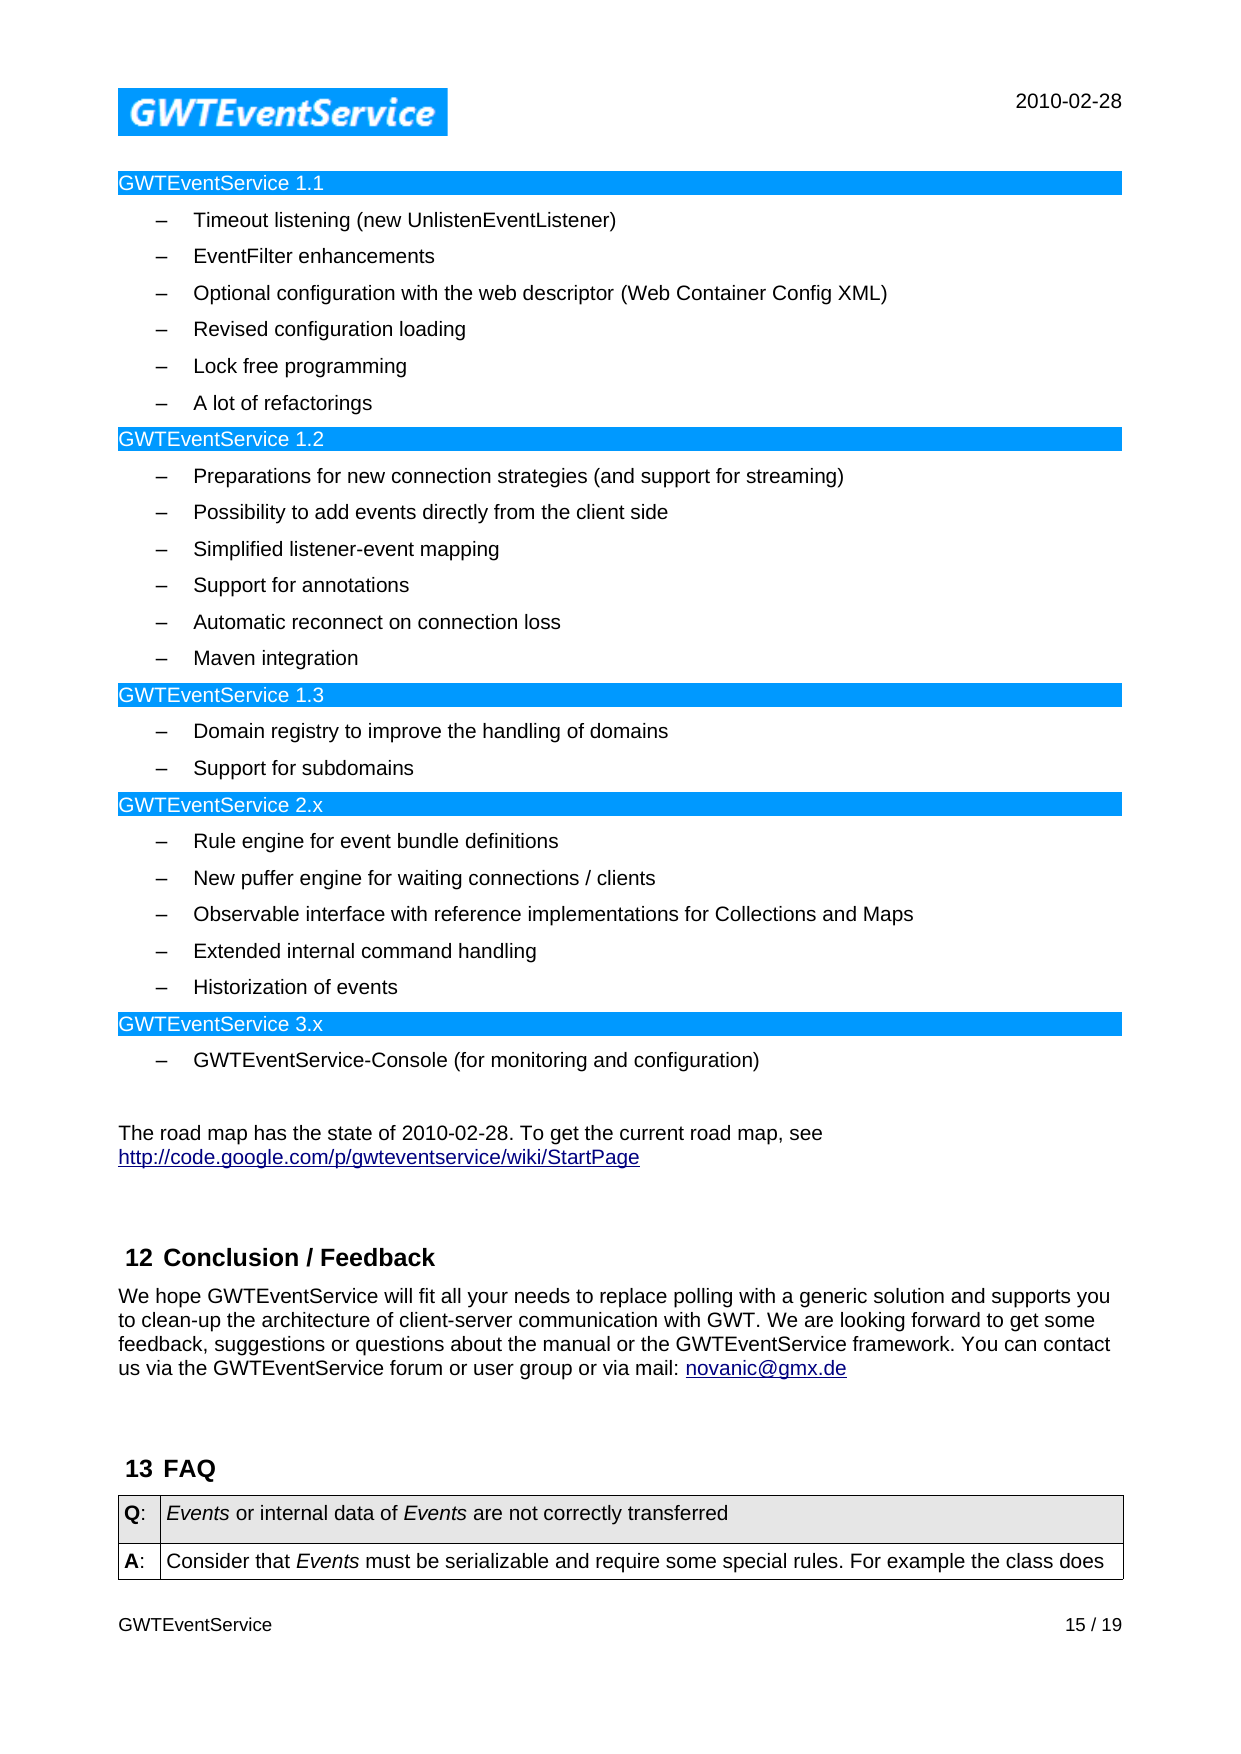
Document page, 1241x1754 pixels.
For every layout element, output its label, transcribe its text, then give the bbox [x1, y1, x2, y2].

list New puffer engine for waiting connections / clients [156, 865, 1122, 889]
list GWTEventService-Console (for monitoring and configuration) [156, 1048, 1122, 1072]
list A lot of refactorings [156, 390, 1122, 414]
text We hope GWTEventService will fit all your needs to replace polling with a generic solution and supports you to clean-up the architecture of client-server communication with GWT. We are looking forward to get some feedback, suggestions or questions about the manual or the GWTEventService framework. You can contact us via the GWTEventService forum or user group or via mail: novanic@gmx.de [118, 1284, 1122, 1380]
list Timeout listening (new UnlistenEventListener) [156, 208, 1122, 232]
list Support for annotations [156, 573, 1122, 597]
table_header Q: [119, 1496, 160, 1543]
text GWTEventService 1.3 [118, 683, 1122, 707]
text GWTEventService 2.x [118, 792, 1122, 816]
list Optional configuration with the web descriptor (Web Container Config XML) [156, 281, 1122, 305]
list Extended internal command handling [156, 938, 1122, 963]
table_cell A: [119, 1544, 160, 1579]
list Automatic reconnect on connection loss [156, 610, 1122, 634]
text GWTEventService 1.1 [118, 171, 1122, 195]
list Simplified listener-event mapping [156, 537, 1122, 561]
list Preparations for new connection strategies (and support for streaming) [156, 463, 1122, 487]
subtitle FAQ [118, 1454, 1122, 1483]
table_cell Consider that Events must be serializable and require some special rules. For example the class does [161, 1544, 1123, 1579]
list Lock free programming [156, 354, 1122, 378]
list Support for subdomains [156, 756, 1122, 780]
list Rule engine for event bundle definitions [156, 829, 1122, 853]
text GWTEventService 3.x [118, 1012, 1122, 1036]
table_header Events or internal data of Events are not correctly transferred [161, 1496, 1123, 1543]
list Historization of events [156, 975, 1122, 999]
list Domain registry to improve the handling of domains [156, 719, 1122, 743]
picture [118, 88, 448, 136]
text The road map has the state of 2010-02-28. To get the current road map, see http://code.google.com/p/gwteventservice/wiki/StartPage [118, 1121, 1122, 1169]
list Observable interface with reference implementations for Collections and Maps [156, 902, 1122, 926]
list Possibility to add events directly from the client side [156, 500, 1122, 524]
text GWTEventService 1.2 [118, 427, 1122, 451]
list EventFilter enhancements [156, 244, 1122, 268]
subtitle Conclusion / Feedback [118, 1243, 1122, 1272]
list Revised configuration loading [156, 317, 1122, 341]
list Maven integration [156, 646, 1122, 670]
